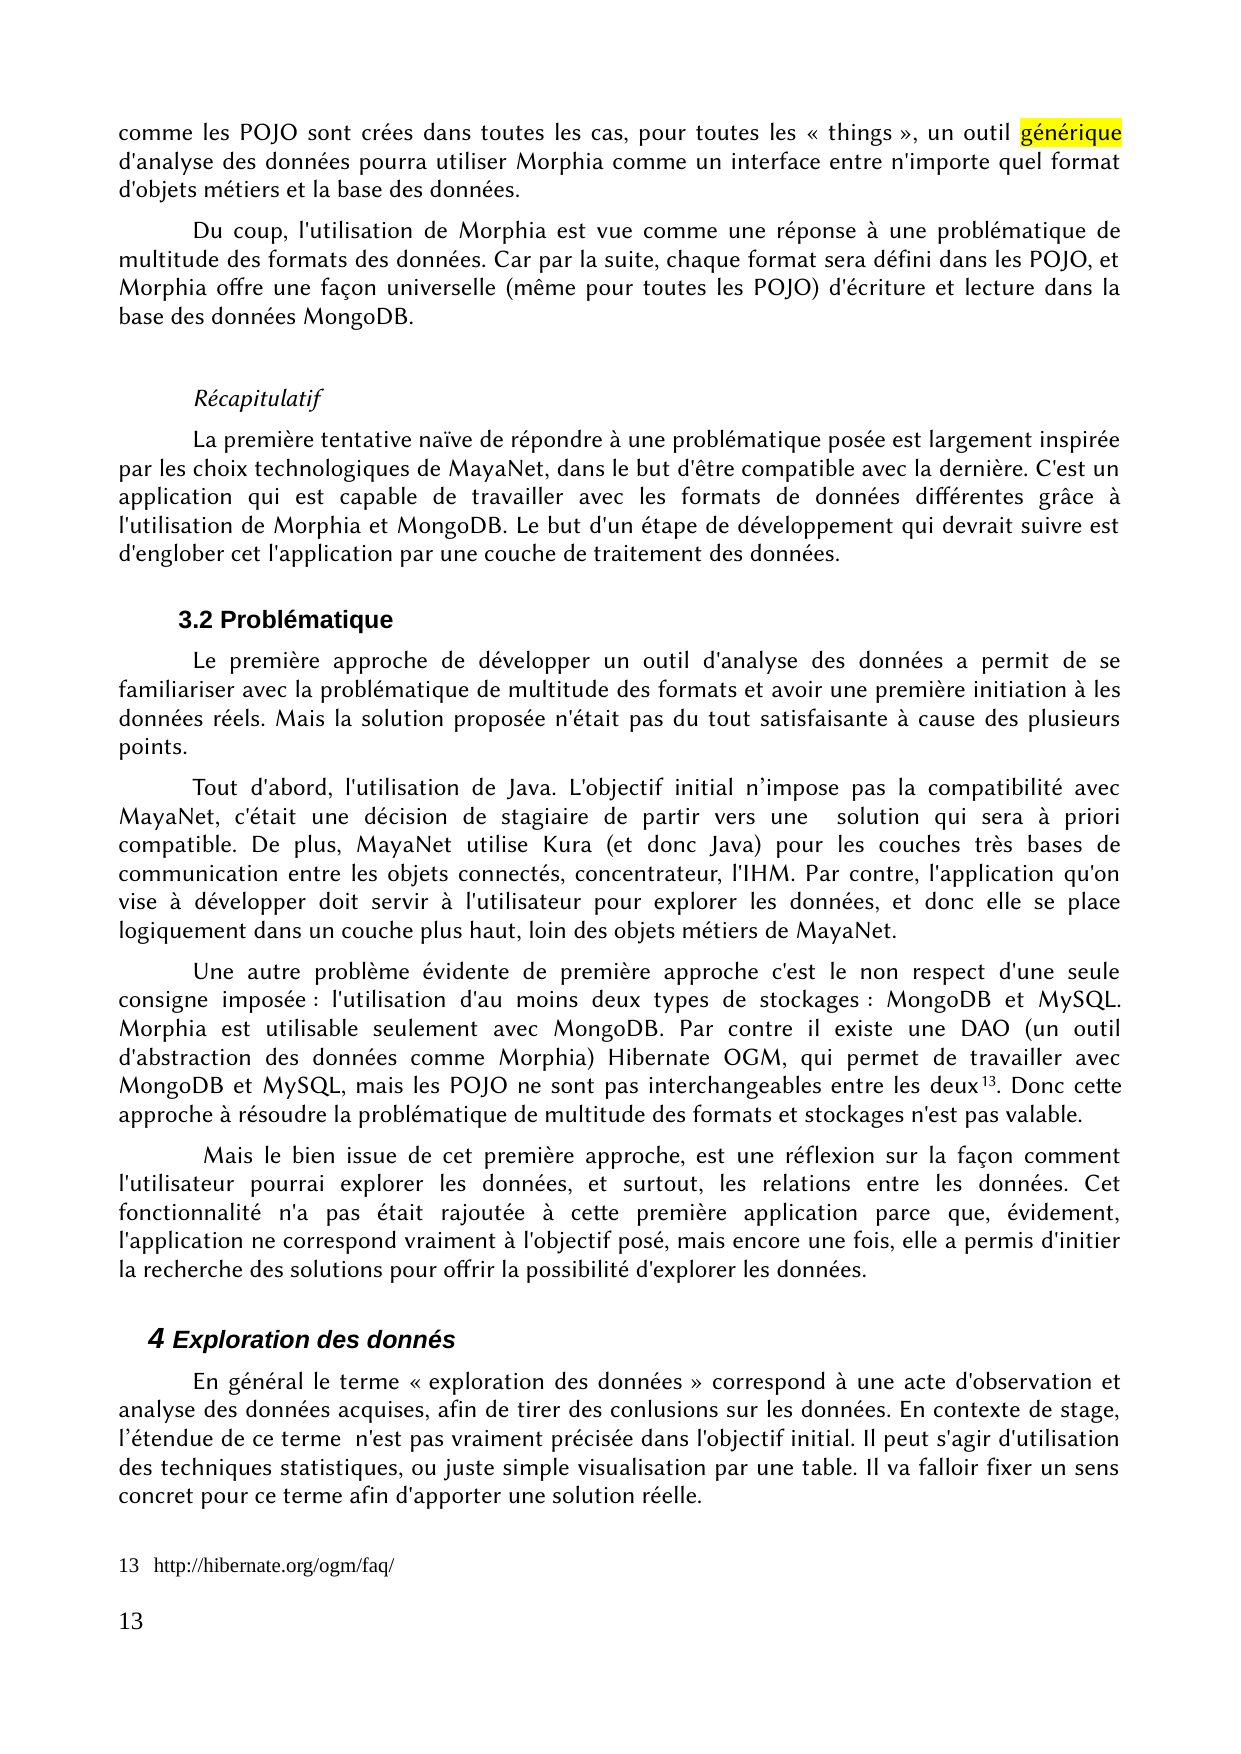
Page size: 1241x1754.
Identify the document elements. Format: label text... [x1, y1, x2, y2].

text http://hibernate.org/ogm/faq/ [118, 1553, 1122, 1577]
text Récapitulatif [118, 384, 1122, 412]
text Tout d'abord, l'utilisation de Java. L'objectif initial n’impose pas la compatibilité avec MayaNet, c'était une décision de stagiaire de partir vers une solution qui sera à priori compatible. De plus, MayaNet utilise Kura (et donc Java) pour les couches très bases de communication entre les objets connectés, concentrateur, l'IHM. Par contre, l'application qu'on vise à développer doit servir à l'utilisateur pour explorer les données, et donc elle se place logiquement dans un couche plus haut, loin des objets métiers de MayaNet. [118, 773, 1122, 944]
subtitle Problématique [118, 605, 1122, 634]
subtitle Exploration des donnés [118, 1321, 1122, 1354]
text Une autre problème évidente de première approche c'est le non respect d'une seule consigne imposée : l'utilisation d'au moins deux types de stockages : MongoDB et MySQL. Morphia est utilisable seulement avec MongoDB. Par contre il existe une DAO (un outil d'abstraction des données comme Morphia) Hibernate OGM, qui permet de travailler avec MongoDB et MySQL, mais les POJO ne sont pas interchangeables entre les deux. Donc cette approche à résoudre la problématique de multitude des formats et stockages n'est pas valable. [118, 957, 1122, 1128]
text La première tentative naïve de répondre à une problématique posée est largement inspirée par les choix technologiques de MayaNet, dans le but d'être compatible avec la dernière. C'est un application qui est capable de travailler avec les formats de données différentes grâce à l'utilisation de Morphia et MongoDB. Le but d'un étape de développement qui devrait suivre est d'englober cet l'application par une couche de traitement des données. [118, 425, 1122, 568]
text Mais le bien issue de cet première approche, est une réflexion sur la façon comment l'utilisateur pourrai explorer les données, et surtout, les relations entre les données. Cet fonctionnalité n'a pas était rajoutée à cette première application parce que, évidement, l'application ne correspond vraiment à l'objectif posé, mais encore une fois, elle a permis d'initier la recherche des solutions pour offrir la possibilité d'explorer les données. [118, 1141, 1122, 1283]
text comme les POJO sont crées dans toutes les cas, pour toutes les « things », un outil générique d'analyse des données pourra utiliser Morphia comme un interface entre n'importe quel format d'objets métiers et la base des données. [118, 118, 1122, 204]
text En général le terme « exploration des données » correspond à une acte d'observation et analyse des données acquises, afin de tirer des conlusions sur les données. En contexte de stage, l’étendue de ce terme n'est pas vraiment précisée dans l'objectif initial. Il peut s'agir d'utilisation des techniques statistiques, ou juste simple visualisation par une table. Il va falloir fixer un sens concret pour ce terme afin d'apporter une solution réelle. [118, 1367, 1122, 1509]
text Du coup, l'utilisation de Morphia est vue comme une réponse à une problématique de multitude des formats des données. Car par la suite, chaque format sera défini dans les POJO, et Morphia offre une façon universelle (même pour toutes les POJO) d'écriture et lecture dans la base des données MongoDB. [118, 216, 1122, 330]
text Le première approche de développer un outil d'analyse des données a permit de se familiariser avec la problématique de multitude des formats et avoir une première initiation à les données réels. Mais la solution proposée n'était pas du tout satisfaisante à cause des plusieurs points. [118, 646, 1122, 761]
